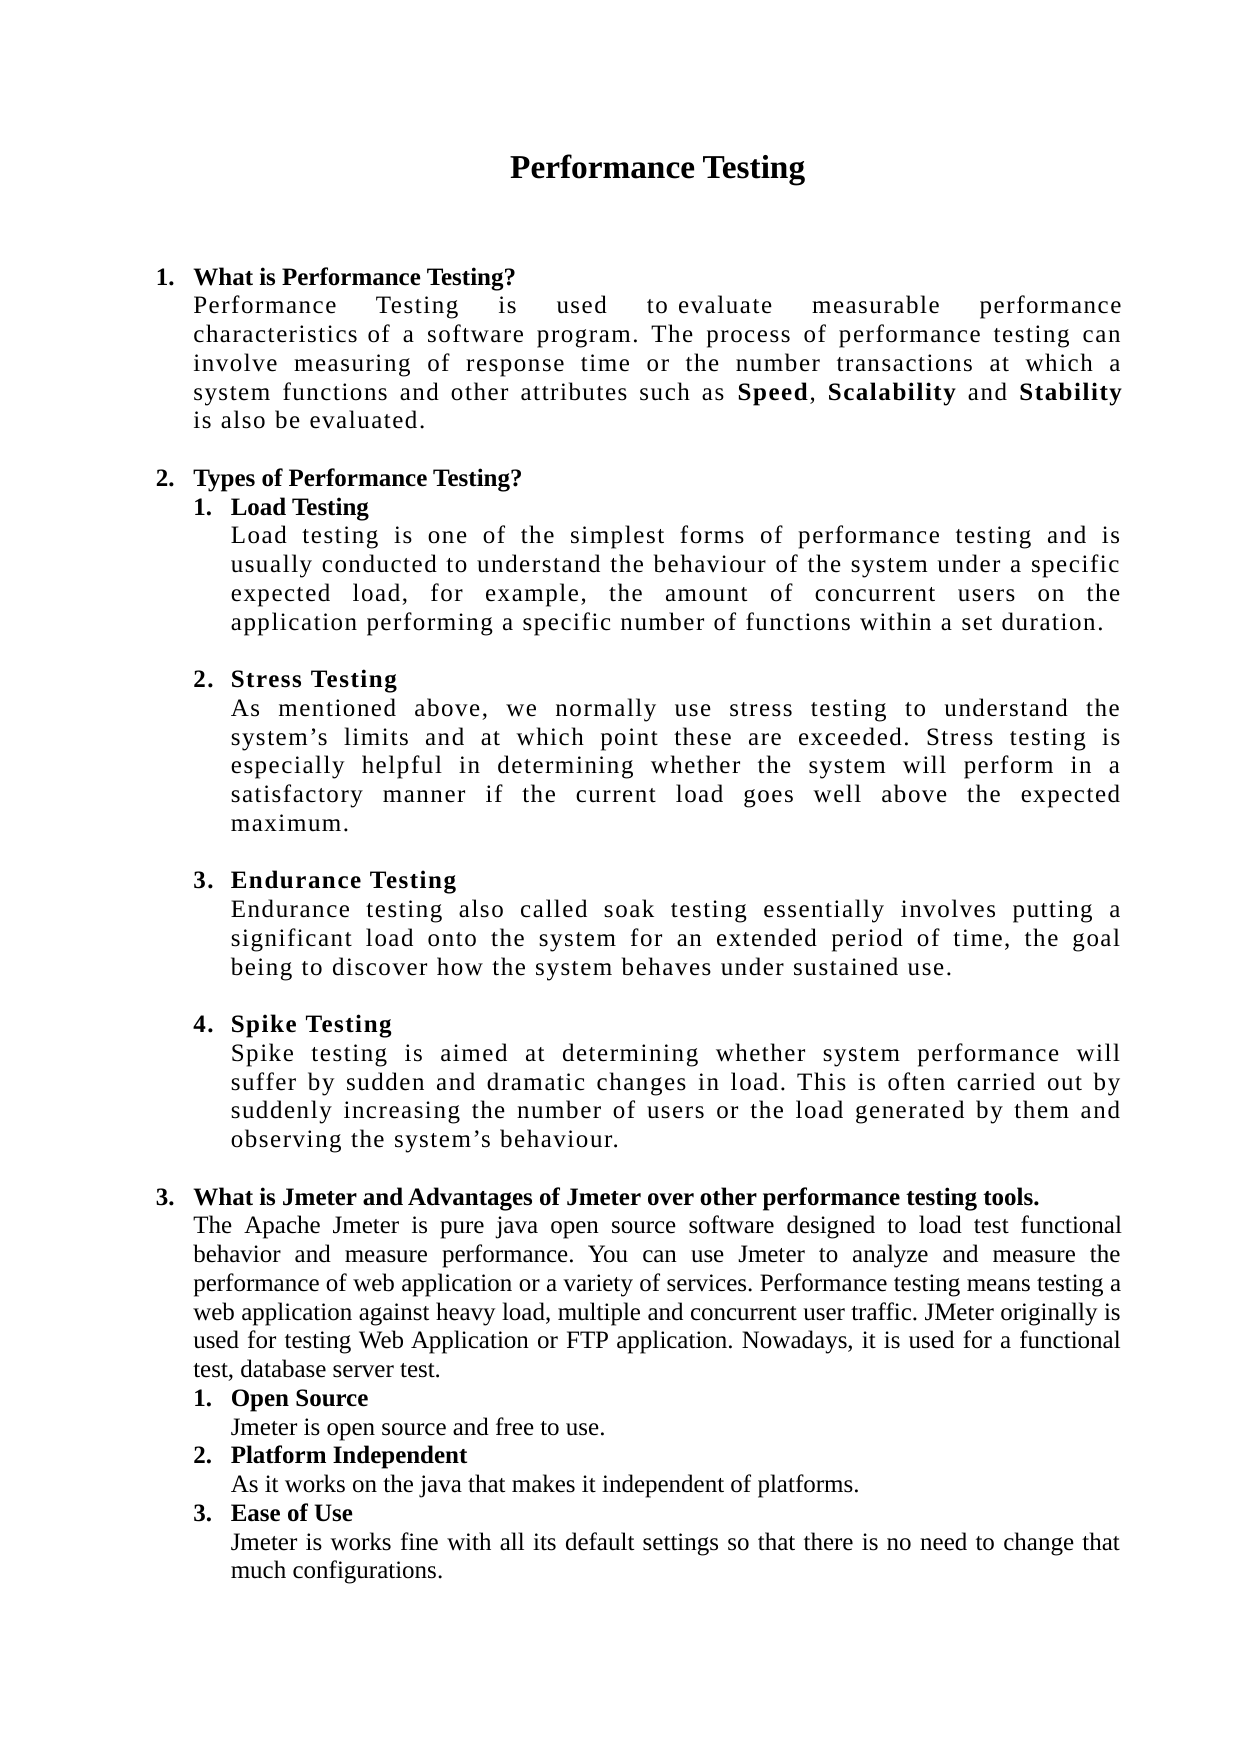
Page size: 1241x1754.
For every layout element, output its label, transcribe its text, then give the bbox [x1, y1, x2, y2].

list As it works on the java that makes it independent of platforms. [193, 1469, 1122, 1498]
list Types of Performance Testing? [156, 463, 1122, 492]
list Platform Independent [193, 1441, 1122, 1469]
list Performance Testing is used to evaluate measurable performance characteristics of a software program. The process of performance testing can involve measuring of response time or the number transactions at which a system functions and other attributes such as Speed, Scalability and Stability is also be evaluated. [156, 291, 1122, 434]
list Spike testing is aimed at determining whether system performance will suffer by sudden and dramatic changes in load. This is often carried out by suddenly increasing the number of users or the load generated by them and observing the system’s behaviour. [193, 1038, 1122, 1153]
list Endurance Testing [193, 866, 1122, 894]
list Performance Testing [156, 147, 1122, 185]
list As mentioned above, we normally use stress testing to understand the system’s limits and at which point these are exceeded. Stress testing is especially helpful in determining whether the system will perform in a satisfactory manner if the current load goes well above the expected maximum. [193, 693, 1122, 837]
list What is Jmeter and Advantages of Jmeter over other performance testing tools. [156, 1182, 1122, 1211]
list Jmeter is open source and free to use. [193, 1412, 1122, 1441]
list Spike Testing [193, 1009, 1122, 1038]
list Load testing is one of the simplest forms of performance testing and is usually conducted to understand the behaviour of the system under a specific expected load, for example, the amount of concurrent users on the application performing a specific number of functions within a set duration. [193, 521, 1122, 636]
list Load Testing [193, 492, 1122, 521]
list The Apache Jmeter is pure java open source software designed to load test functional behavior and measure performance. You can use Jmeter to analyze and measure the performance of web application or a variety of services. Performance testing means testing a web application against heavy load, multiple and concurrent user traffic. JMeter originally is used for testing Web Application or FTP application. Nowadays, it is used for a functional test, database server test. [156, 1211, 1122, 1383]
list Stress Testing [193, 664, 1122, 693]
list What is Performance Testing? [156, 262, 1122, 291]
list Open Source [193, 1383, 1122, 1412]
list Jmeter is works fine with all its default settings so that there is no need to change that much configurations. [193, 1527, 1122, 1584]
list Ease of Use [193, 1498, 1122, 1527]
list Endurance testing also called soak testing essentially involves putting a significant load onto the system for an extended period of time, the goal being to discover how the system behaves under sustained use. [193, 894, 1122, 981]
